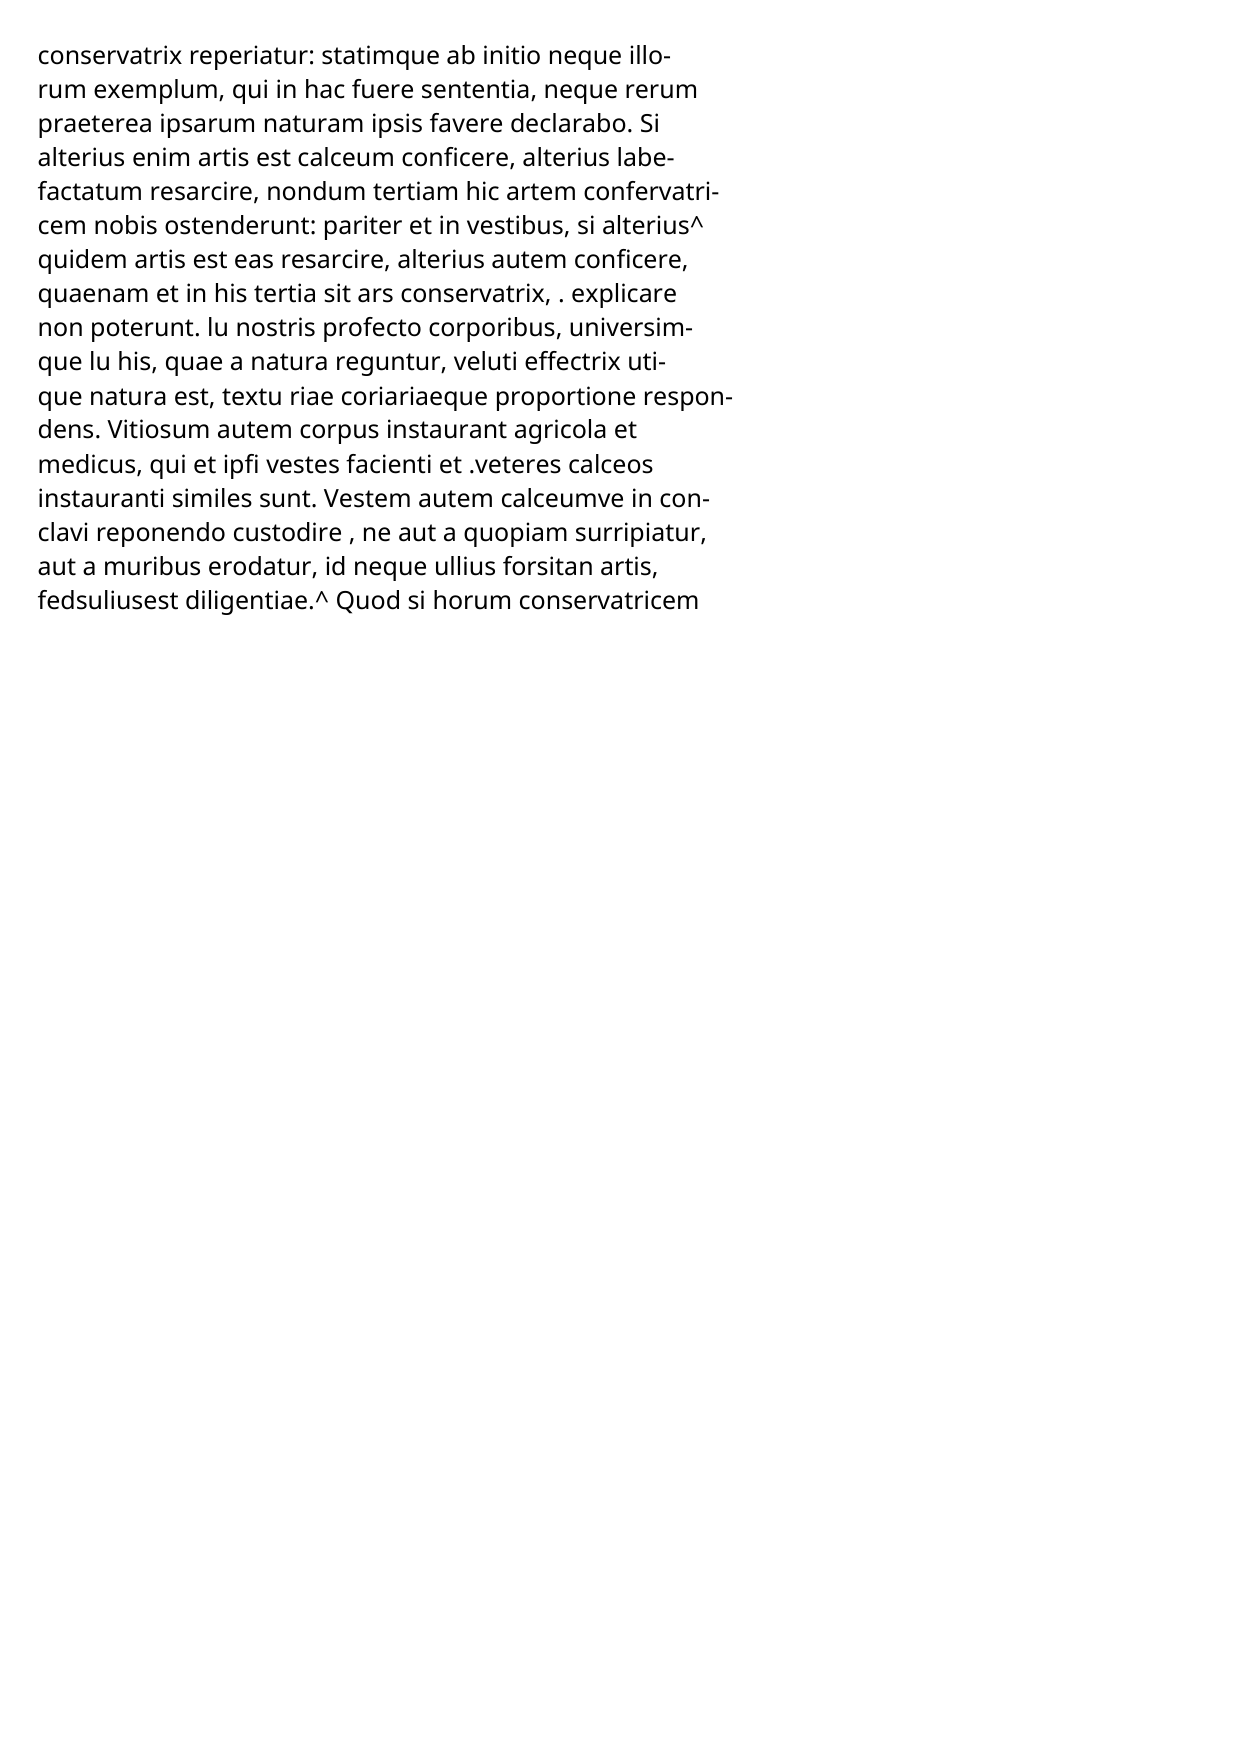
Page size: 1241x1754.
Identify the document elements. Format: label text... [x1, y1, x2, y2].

text conservatrix reperiatur: statimque ab initio neque illo- rum exemplum, qui in hac fuere sententia, neque rerum praeterea ipsarum naturam ipsis favere declarabo. Si alterius enim artis est calceum conficere, alterius labe- factatum resarcire, nondum tertiam hic artem confervatri- cem nobis ostenderunt: pariter et in vestibus, si alterius^ quidem artis est eas resarcire, alterius autem conficere, quaenam et in his tertia sit ars conservatrix, . explicare non poterunt. lu nostris profecto corporibus, universim- que lu his, quae a natura reguntur, veluti effectrix uti- que natura est, textu riae coriariaeque proportione respon- dens. Vitiosum autem corpus instaurant agricola et medicus, qui et ipfi vestes facienti et .veteres calceos instauranti similes sunt. Vestem autem calceumve in con- clavi reponendo custodire , ne aut a quopiam surripiatur, aut a muribus erodatur, id neque ullius forsitan artis, fedsuliusest diligentiae.^ Quod si horum conservatricem [37, 37, 1203, 617]
